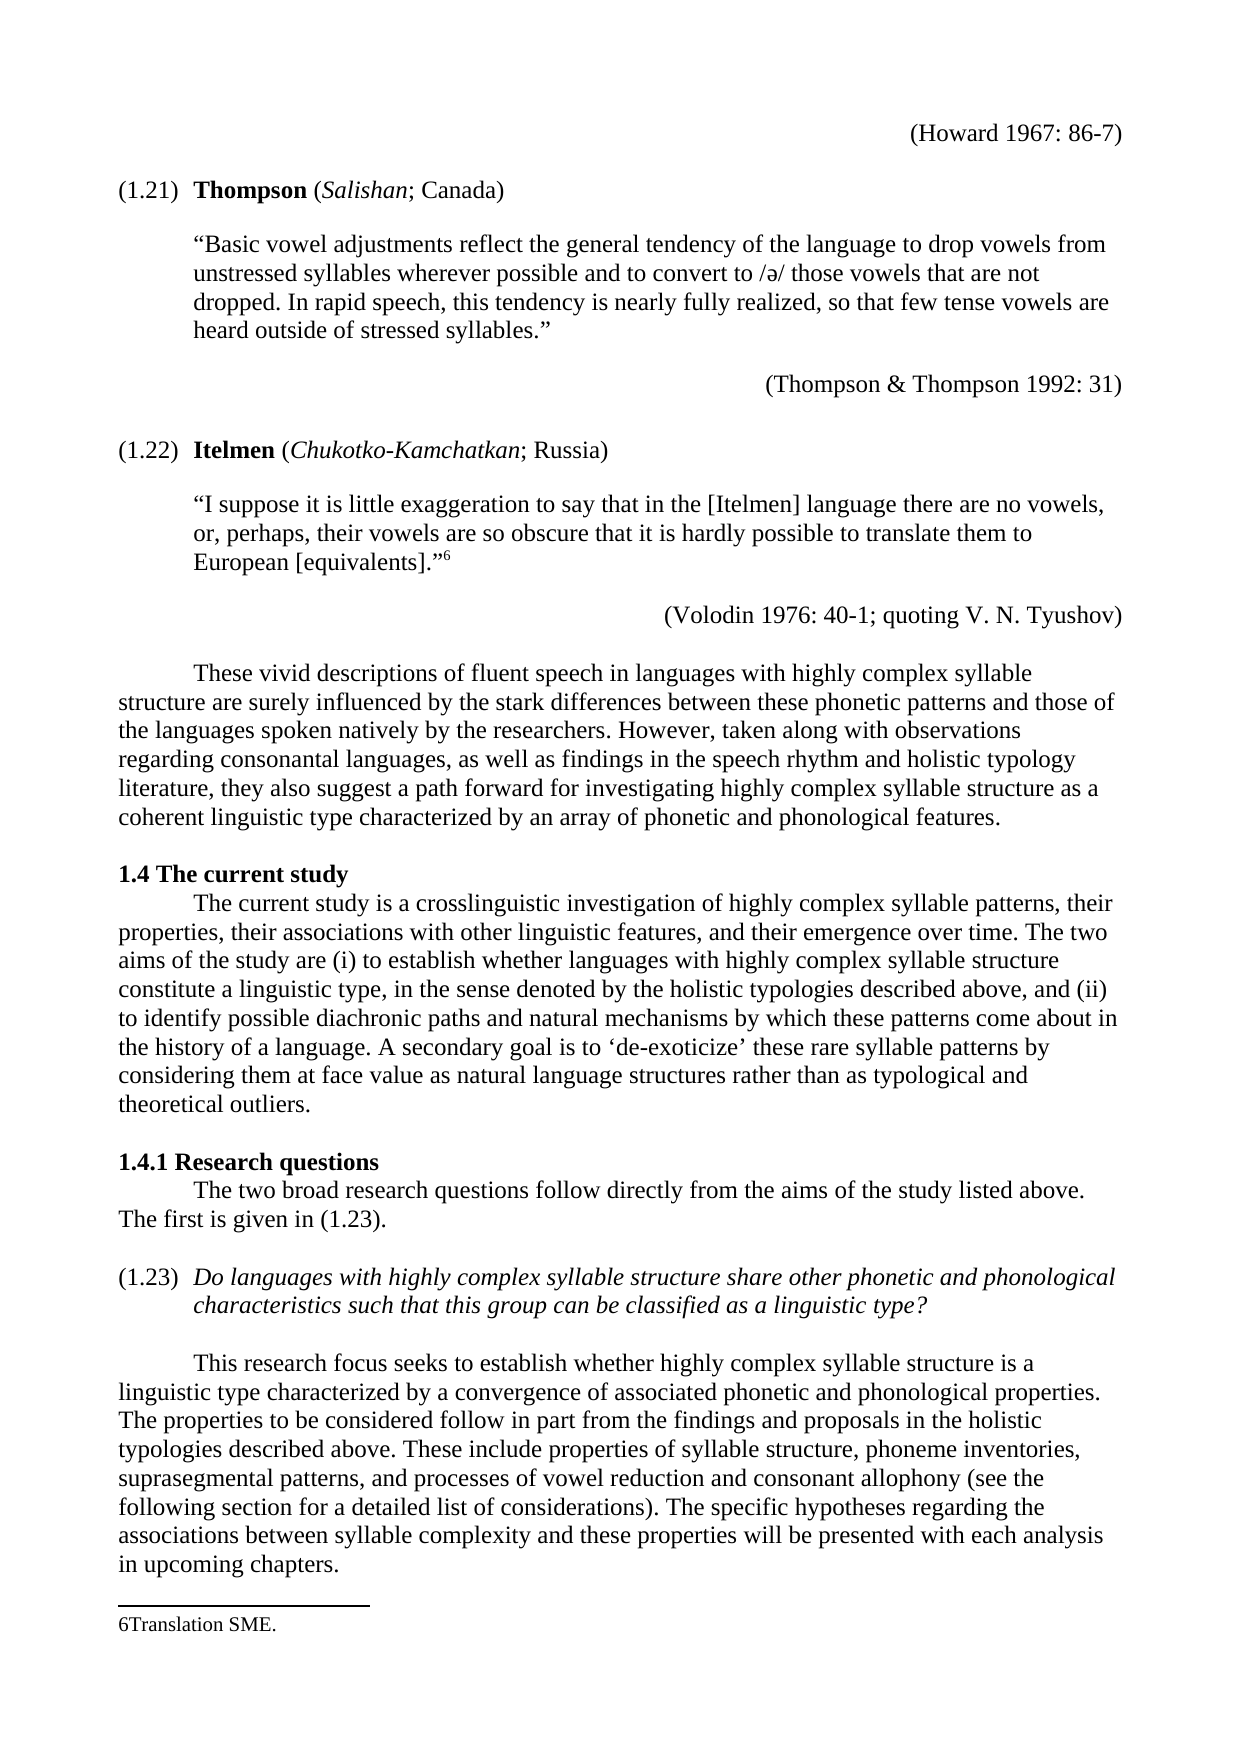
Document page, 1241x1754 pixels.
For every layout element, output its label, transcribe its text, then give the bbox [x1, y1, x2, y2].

text (1.21) Thompson (Salishan; Canada) [118, 176, 1122, 204]
text This research focus seeks to establish whether highly complex syllable structure is a linguistic type characterized by a convergence of associated phonetic and phonological properties. The properties to be considered follow in part from the findings and proposals in the holistic typologies described above. These include properties of syllable structure, phoneme inventories, suprasegmental patterns, and processes of vowel reduction and consonant allophony (see the following section for a detailed list of considerations). The specific hypotheses regarding the associations between syllable complexity and these properties will be presented with each analysis in upcoming chapters. [118, 1348, 1122, 1578]
text Translation SME. [118, 1612, 1122, 1636]
text (Volodin 1976: 40-1; quoting V. N. Tyushov) [118, 601, 1122, 629]
text (1.23) Do languages with highly complex syllable structure share other phonetic and phonological characteristics such that this group can be classified as a linguistic type? [118, 1262, 1122, 1319]
text The two broad research questions follow directly from the aims of the study listed above. The first is given in (1.23). [118, 1176, 1122, 1233]
subtitle 1.4.1 Research questions [118, 1147, 1122, 1176]
text “I suppose it is little exaggeration to say that in the [Itelmen] language there are no vowels, or, perhaps, their vowels are so obscure that it is hardly possible to translate them to European [equivalents].” [193, 489, 1122, 576]
text “Basic vowel adjustments reflect the general tendency of the language to drop vowels from unstressed syllables wherever possible and to convert to /ə/ those vowels that are not dropped. In rapid speech, this tendency is nearly fully realized, so that few tense vowels are heard outside of stressed syllables.” [193, 229, 1122, 344]
text (1.22) Itelmen (Chukotko-Kamchatkan; Russia) [118, 436, 1122, 464]
subtitle 1.4 The current study [118, 859, 1122, 888]
text These vivid descriptions of fluent speech in languages with highly complex syllable structure are surely influenced by the stark differences between these phonetic patterns and those of the languages spoken natively by the researchers. However, taken along with observations regarding consonantal languages, as well as findings in the speech rhythm and holistic typology literature, they also suggest a path forward for investigating highly complex syllable structure as a coherent linguistic type characterized by an array of phonetic and phonological features. [118, 658, 1122, 831]
text (Howard 1967: 86-7) [118, 118, 1122, 147]
text The current study is a crosslinguistic investigation of highly complex syllable patterns, their properties, their associations with other linguistic features, and their emergence over time. The two aims of the study are (i) to establish whether languages with highly complex syllable structure constitute a linguistic type, in the sense denoted by the holistic typologies described above, and (ii) to identify possible diachronic paths and natural mechanisms by which these patterns come about in the history of a language. A secondary goal is to ‘de-exoticize’ these rare syllable patterns by considering them at face value as natural language structures rather than as typological and theoretical outliers. [118, 888, 1122, 1118]
text (Thompson & Thompson 1992: 31) [118, 369, 1122, 398]
